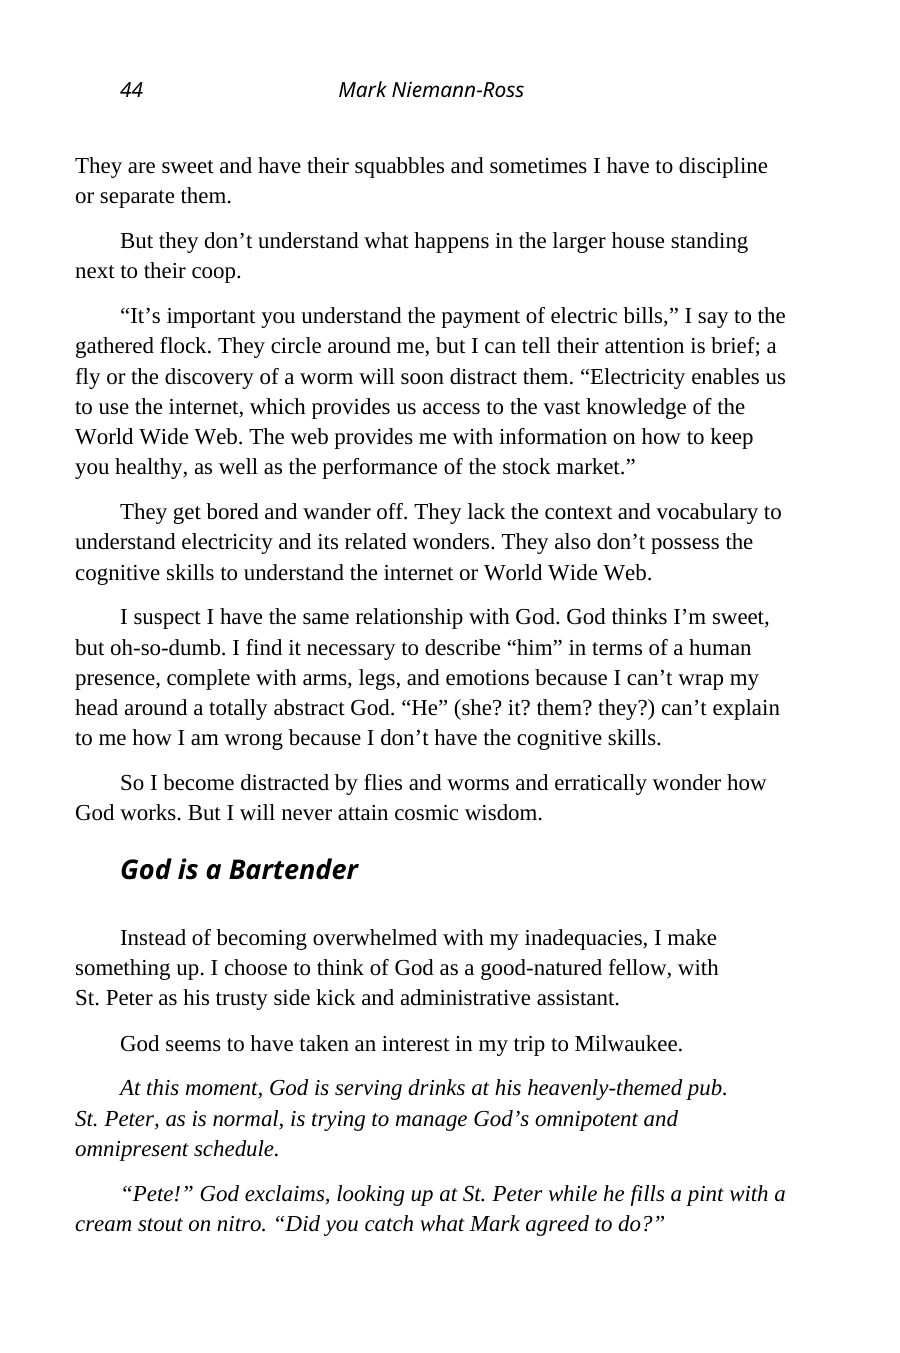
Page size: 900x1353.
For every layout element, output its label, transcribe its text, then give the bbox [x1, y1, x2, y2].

text But they don’t understand what happens in the larger house standing next to their coop. [75, 227, 787, 284]
text They are sweet and have their squabbles and sometimes I have to discipline or separate them. [75, 152, 787, 208]
text I suspect I have the same relationship with God. God thinks I’m sweet, but oh-so-dumb. I find it necessary to describe “him” in terms of a human presence, complete with arms, legs, and emotions because I can’t wrap my head around a totally abstract God. “He” (she? it? them? they?) can’t explain to me how I am wrong because I don’t have the cognitive skills. [75, 603, 787, 751]
text “Pete!” God exclaims, looking up at St. Peter while he fills a pint with a cream stout on nitro. “Did you catch what Mark agreed to do?” [75, 1180, 787, 1236]
text God seems to have taken an interest in my trip to Milwaukee. [75, 1030, 787, 1056]
text Instead of becoming overwhelmed with my inadequacies, I make something up. I choose to think of God as a good-natured fellow, with St. Peter as his trusty side kick and administrative assistant. [75, 924, 787, 1011]
text “It’s important you understand the payment of electric bills,” I say to the gathered flock. They circle around me, but I can tell their attention is brief; a fly or the discovery of a worm will soon distract them. “Electricity enables us to use the internet, which provides us access to the vast knowledge of the World Wide Web. The web provides me with information on how to keep you healthy, as well as the performance of the stock market.” [75, 302, 787, 480]
text At this moment, God is serving drinks at his heavenly-themed pub. St. Peter, as is normal, is trying to manage God’s omnipotent and omnipresent schedule. [75, 1074, 787, 1161]
text They get bored and wander off. They lack the context and vocabulary to understand electricity and its related wonders. They also don’t possess the cognitive skills to understand the internet or World Wide Web. [75, 498, 787, 585]
text So I become distracted by flies and worms and erratically wonder how God works. But I will never attain cosmic wisdom. [75, 769, 787, 826]
subtitle God is a Bartender [75, 850, 787, 887]
